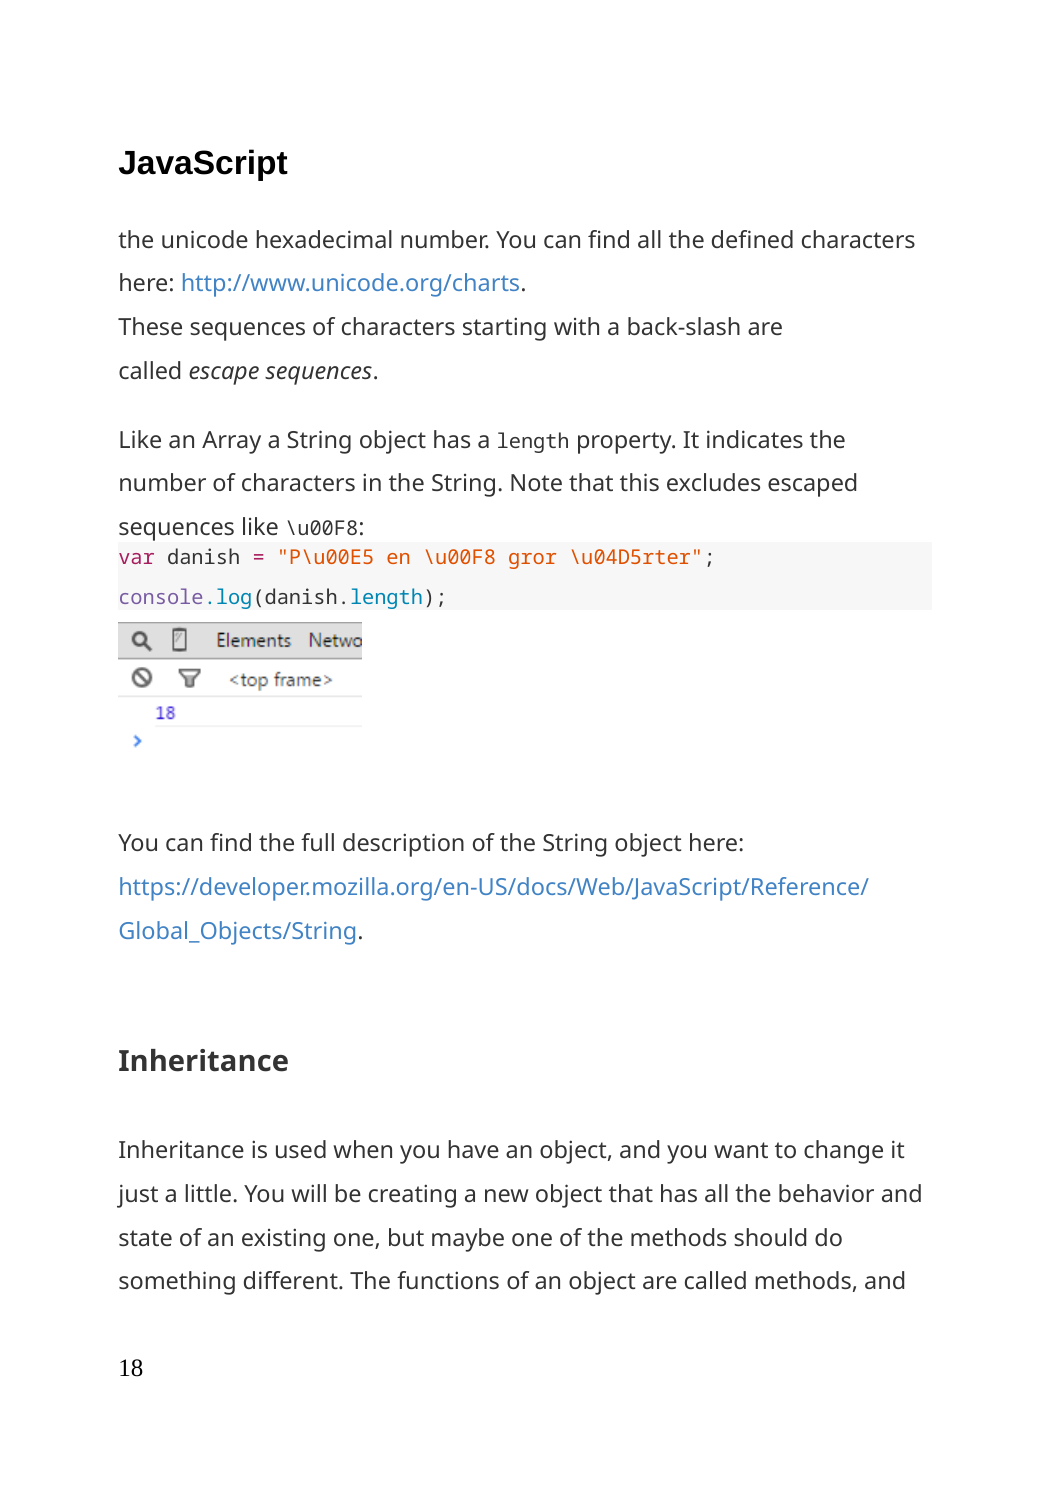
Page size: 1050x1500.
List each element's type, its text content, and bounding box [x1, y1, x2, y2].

subtitle Inheritance [118, 1040, 932, 1079]
text Inheritance is used when you have an object, and you want to change it just a little. You will be creating a new object that has all the behavior and state of an existing one, but maybe one of the methods should do something different. The functions of an object are called methods, and [118, 1122, 932, 1297]
text Like an Array a String object has a length property. It indicates the number of characters in the String. Note that this excludes escaped sequences like \u00F8: [118, 411, 932, 542]
text You can find the full description of the String object here: https://developer.mozilla.org/en-US/docs/Web/JavaScript/Reference/Global_Objects/String. [118, 815, 932, 946]
picture [118, 622, 362, 790]
text the unicode hexadecimal number. You can find all the defined characters here: http://www.unicode.org/charts. [118, 211, 932, 299]
text These sequences of characters starting with a back-slash are called escape sequences. [118, 299, 932, 386]
text var danish = "P\u00E5 en \u00F8 gror \u04D5rter"; [118, 542, 932, 570]
text console.log(danish.length); [118, 583, 932, 610]
